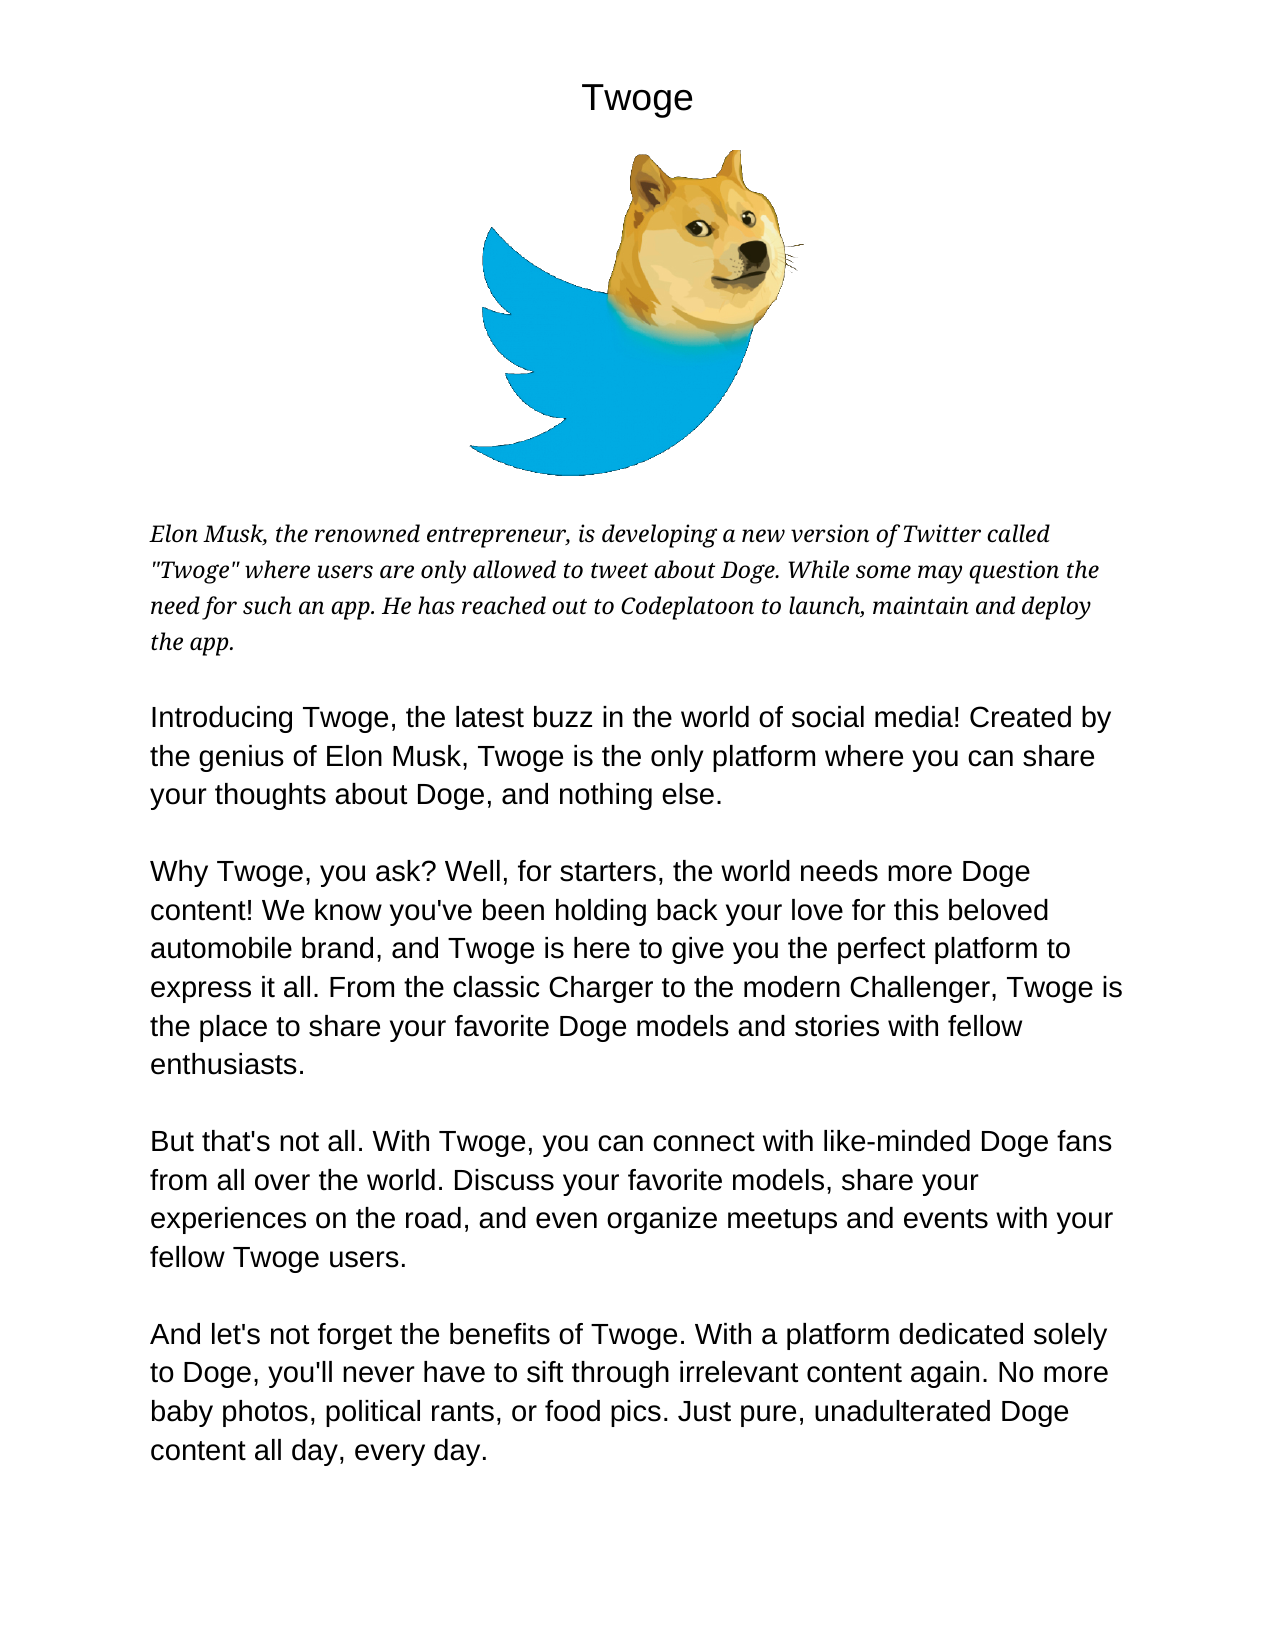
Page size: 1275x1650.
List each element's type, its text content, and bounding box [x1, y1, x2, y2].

text Why Twoge, you ask? Well, for starters, the world needs more Doge content! We know you've been holding back your love for this beloved automobile brand, and Twoge is here to give you the perfect platform to express it all. From the classic Charger to the modern Challenger, Twoge is the place to share your favorite Doge models and stories with fellow enthusiasts. [150, 854, 1125, 1081]
picture [469, 150, 806, 476]
text Introducing Twoge, the latest buzz in the world of social media! Created by the genius of Elon Musk, Twoge is the only platform where you can share your thoughts about Doge, and nothing else. [150, 700, 1125, 811]
text And let's not forget the benefits of Twoge. With a platform dedicated solely to Doge, you'll never have to sift through irrelevant content again. No more baby photos, political rants, or food pics. Just pure, unadulterated Doge content all day, every day. [150, 1317, 1125, 1466]
text But that's not all. With Twoge, you can connect with like-minded Doge fans from all over the world. Discuss your favorite models, share your experiences on the road, and even organize meetups and events with your fellow Twoge users. [150, 1124, 1125, 1273]
text Elon Musk, the renowned entrepreneur, is developing a new version of Twitter called "Twoge" where users are only allowed to tweet about Doge. While some may question the need for such an app. He has reached out to Codeplatoon to launch, maintain and deploy the app. [150, 518, 1125, 657]
